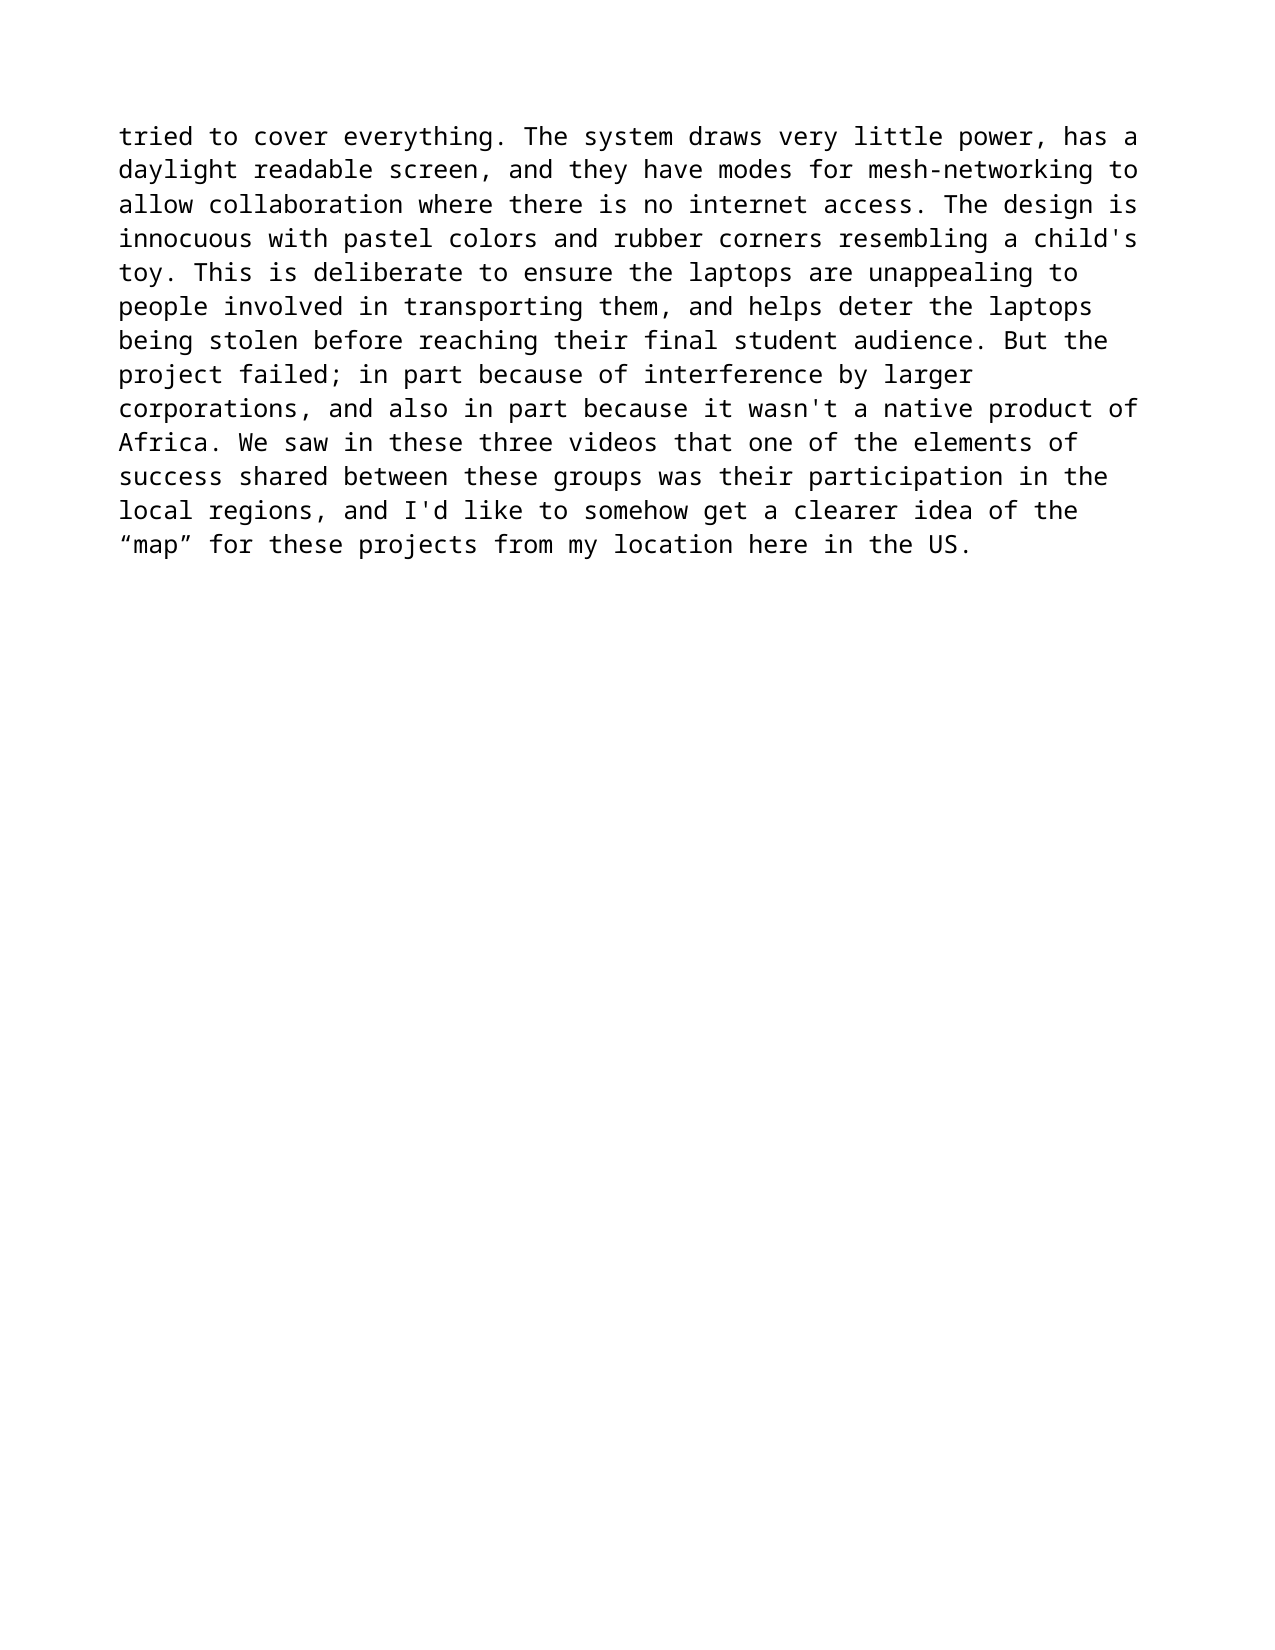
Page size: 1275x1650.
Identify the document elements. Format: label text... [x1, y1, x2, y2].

text tried to cover everything. The system draws very little power, has a daylight readable screen, and they have modes for mesh-networking to allow collaboration where there is no internet access. The design is innocuous with pastel colors and rubber corners resembling a child's toy. This is deliberate to ensure the laptops are unappealing to people involved in transporting them, and helps deter the laptops being stolen before reaching their final student audience. But the project failed; in part because of interference by larger corporations, and also in part because it wasn't a native product of Africa. We saw in these three videos that one of the elements of success shared between these groups was their participation in the local regions, and I'd like to somehow get a clearer idea of the “map” for these projects from my location here in the US. [118, 118, 1157, 561]
